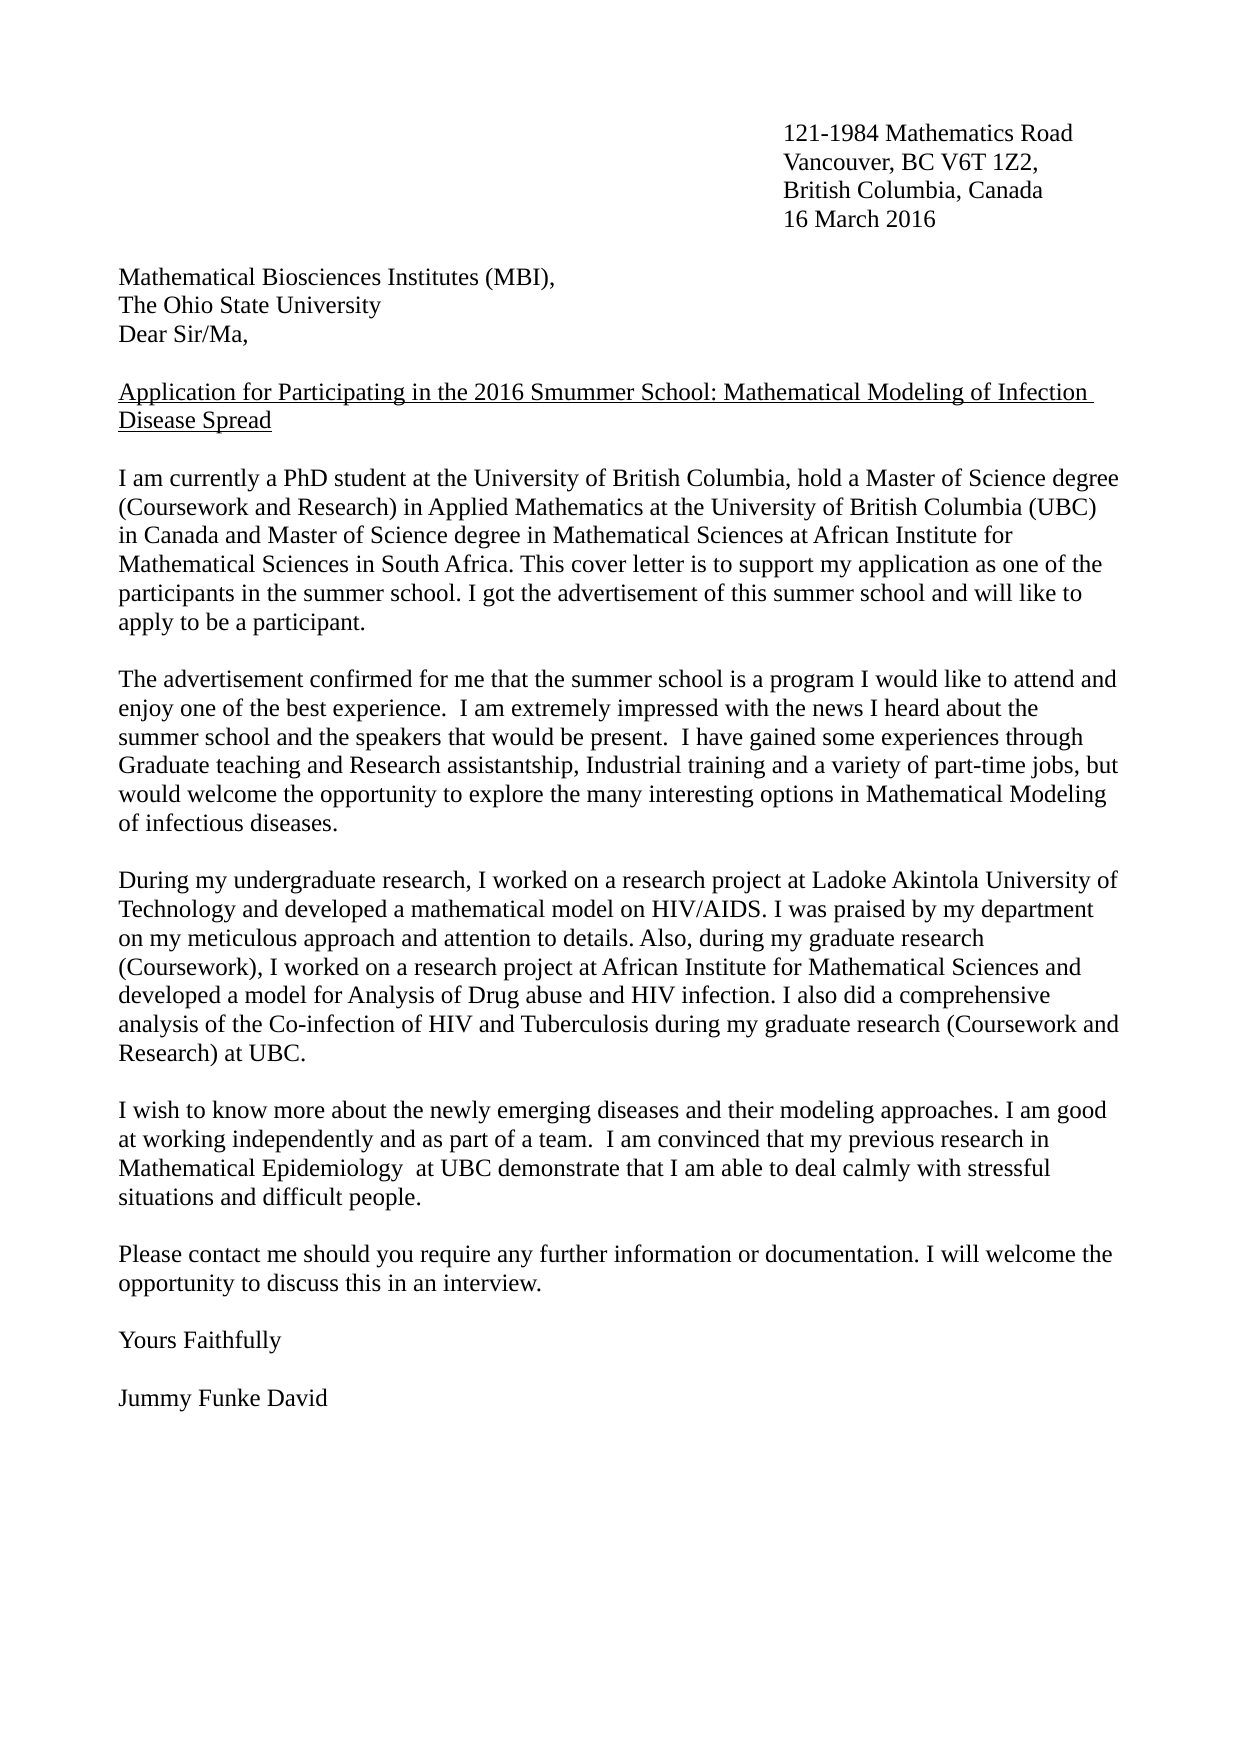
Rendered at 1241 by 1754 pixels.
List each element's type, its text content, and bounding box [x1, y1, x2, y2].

text Please contact me should you require any further information or documentation. I will welcome the opportunity to discuss this in an interview. [118, 1239, 1122, 1297]
text Dear Sir/Ma, [118, 319, 1122, 348]
text Mathematical Biosciences Institutes (MBI), [118, 262, 1122, 291]
text Yours Faithfully [118, 1326, 1122, 1354]
text Jummy Funke David [118, 1383, 1122, 1412]
text Vancouver, BC V6T 1Z2, [118, 147, 1122, 176]
text I wish to know more about the newly emerging diseases and their modeling approaches. I am good at working independently and as part of a team. I am convinced that my previous research in Mathematical Epidemiology at UBC demonstrate that I am able to deal calmly with stressful situations and difficult people. [118, 1096, 1122, 1211]
text I am currently a PhD student at the University of British Columbia, hold a Master of Science degree (Coursework and Research) in Applied Mathematics at the University of British Columbia (UBC) in Canada and Master of Science degree in Mathematical Sciences at African Institute for Mathematical Sciences in South Africa. This cover letter is to support my application as one of the participants in the summer school. I got the advertisement of this summer school and will like to apply to be a participant. [118, 463, 1122, 636]
text During my undergraduate research, I worked on a research project at Ladoke Akintola University of Technology and developed a mathematical model on HIV/AIDS. I was praised by my department on my meticulous approach and attention to details. Also, during my graduate research (Coursework), I worked on a research project at African Institute for Mathematical Sciences and developed a model for Analysis of Drug abuse and HIV infection. I also did a comprehensive analysis of the Co-infection of HIV and Tuberculosis during my graduate research (Coursework and Research) at UBC. [118, 866, 1122, 1067]
text The advertisement confirmed for me that the summer school is a program I would like to attend and enjoy one of the best experience. I am extremely impressed with the news I heard about the summer school and the speakers that would be present. I have gained some experiences through Graduate teaching and Research assistantship, Industrial training and a variety of part-time jobs, but would welcome the opportunity to explore the many interesting options in Mathematical Modeling of infectious diseases. [118, 664, 1122, 837]
text 121-1984 Mathematics Road [118, 118, 1122, 147]
text British Columbia, Canada [118, 176, 1122, 204]
text Application for Participating in the 2016 Smummer School: Mathematical Modeling of Infection Disease Spread [118, 377, 1122, 434]
text 16 March 2016 [118, 204, 1122, 233]
text The Ohio State University [118, 291, 1122, 319]
